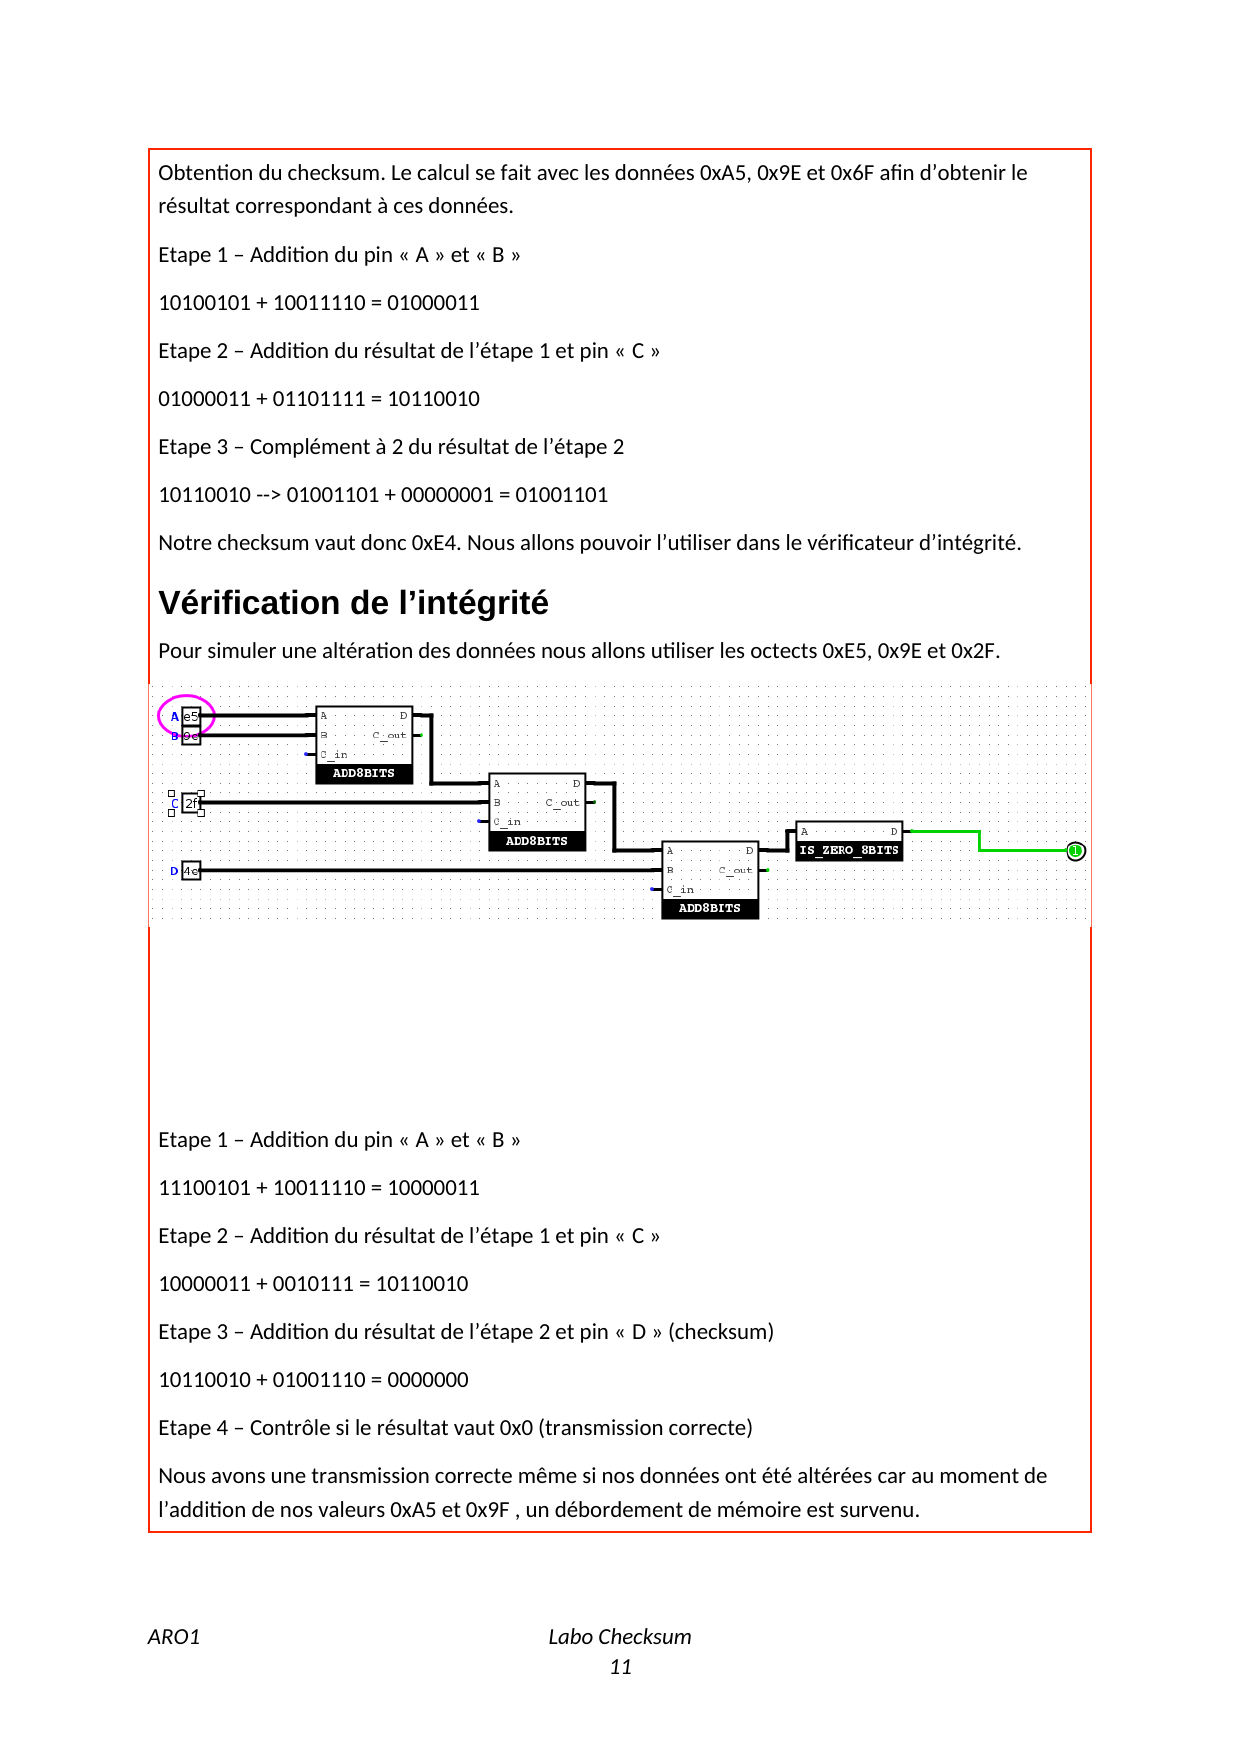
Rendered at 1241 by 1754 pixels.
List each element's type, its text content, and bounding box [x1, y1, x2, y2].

text Etape 2 – Addition du résultat de l’étape 1 et pin « C » [158, 1221, 1082, 1249]
picture [148, 684, 1092, 927]
text Etape 4 – Contrôle si le résultat vaut 0x0 (transmission correcte) [158, 1413, 1082, 1441]
text Pour simuler une altération des données nous allons utiliser les octects 0xE5, 0x9E et 0x2F. [158, 637, 1082, 664]
text 11100101 + 10011110 = 10000011 [158, 1173, 1082, 1201]
text 10100101 + 10011110 = 01000011 [158, 288, 1082, 316]
text 01000011 + 01101111 = 10110010 [158, 384, 1082, 412]
text 10000011 + 0010111 = 10110010 [158, 1269, 1082, 1297]
subtitle Vérification de l’intégrité [158, 583, 1082, 621]
text Obtention du checksum. Le calcul se fait avec les données 0xA5, 0x9E et 0x6F afin d’obtenir le résultat correspondant à ces données. [158, 158, 1082, 219]
text Nous avons une transmission correcte même si nos données ont été altérées car au moment de l’addition de nos valeurs 0xA5 et 0x9F , un débordement de mémoire est survenu. [158, 1462, 1082, 1523]
text Etape 1 – Addition du pin « A » et « B » [158, 1125, 1082, 1153]
text Notre checksum vaut donc 0xE4. Nous allons pouvoir l’utiliser dans le vérificateur d’intégrité. [158, 528, 1082, 556]
text Etape 3 – Complément à 2 du résultat de l’étape 2 [158, 432, 1082, 460]
text Etape 1 – Addition du pin « A » et « B » [158, 240, 1082, 268]
text 10110010 --> 01001101 + 00000001 = 01001101 [158, 480, 1082, 508]
text Etape 3 – Addition du résultat de l’étape 2 et pin « D » (checksum) [158, 1317, 1082, 1345]
text Etape 2 – Addition du résultat de l’étape 1 et pin « C » [158, 336, 1082, 364]
text 10110010 + 01001110 = 0000000 [158, 1365, 1082, 1393]
